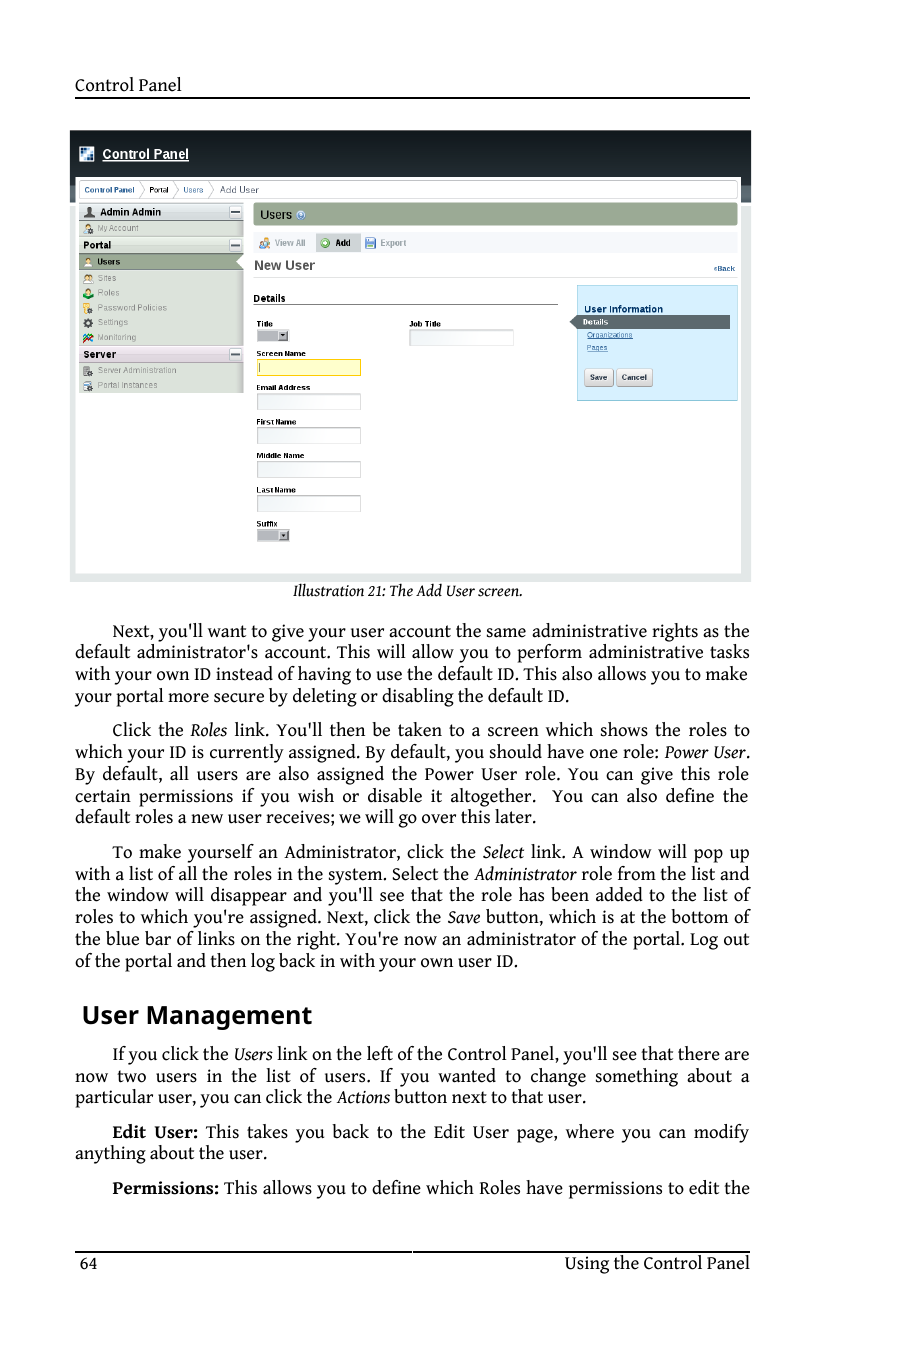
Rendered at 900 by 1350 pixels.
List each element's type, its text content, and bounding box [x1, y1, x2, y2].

subtitle User Management [75, 998, 750, 1032]
text Click the Roles link. You'll then be taken to a screen which shows the roles to which your ID is currently assigned. By default, you should have one role: Power User. By default, all users are also assigned the Power User role. You can give this role certain permissions if you wish or disable it altogether. You can also define the default roles a new user receives; we will go over this later. [75, 720, 750, 829]
text If you click the Users link on the left of the Control Panel, you'll see that there are now two users in the list of users. If you wanted to change something about a particular user, you can click the Actions button next to that user. [75, 1044, 750, 1109]
text Permissions: This allows you to define which Roles have permissions to edit the [75, 1178, 750, 1199]
text Next, you'll want to give your user account the same administrative rights as the default administrator's account. This will allow you to perform administrative tasks with your own ID instead of having to use the default ID. This also allows you to make your portal more secure by deleting or disabling the default ID. [70, 601, 751, 708]
text Edit User: This takes you back to the Edit User page, where you can modify anything about the user. [75, 1122, 750, 1165]
text To make yourself an Administrator, click the Select link. A window will pop up with a list of all the roles in the system. Select the Administrator role from the list and the window will disappear and you'll see that the role has been added to the list of roles to which you're assigned. Next, click the Save button, which is at the bottom of the blue bar of links on the right. You're now an administrator of the portal. Log out of the portal and then log back in with your own user ID. [75, 842, 750, 972]
picture [69, 130, 752, 582]
text Illustration 21: The Add User screen. [70, 582, 751, 601]
